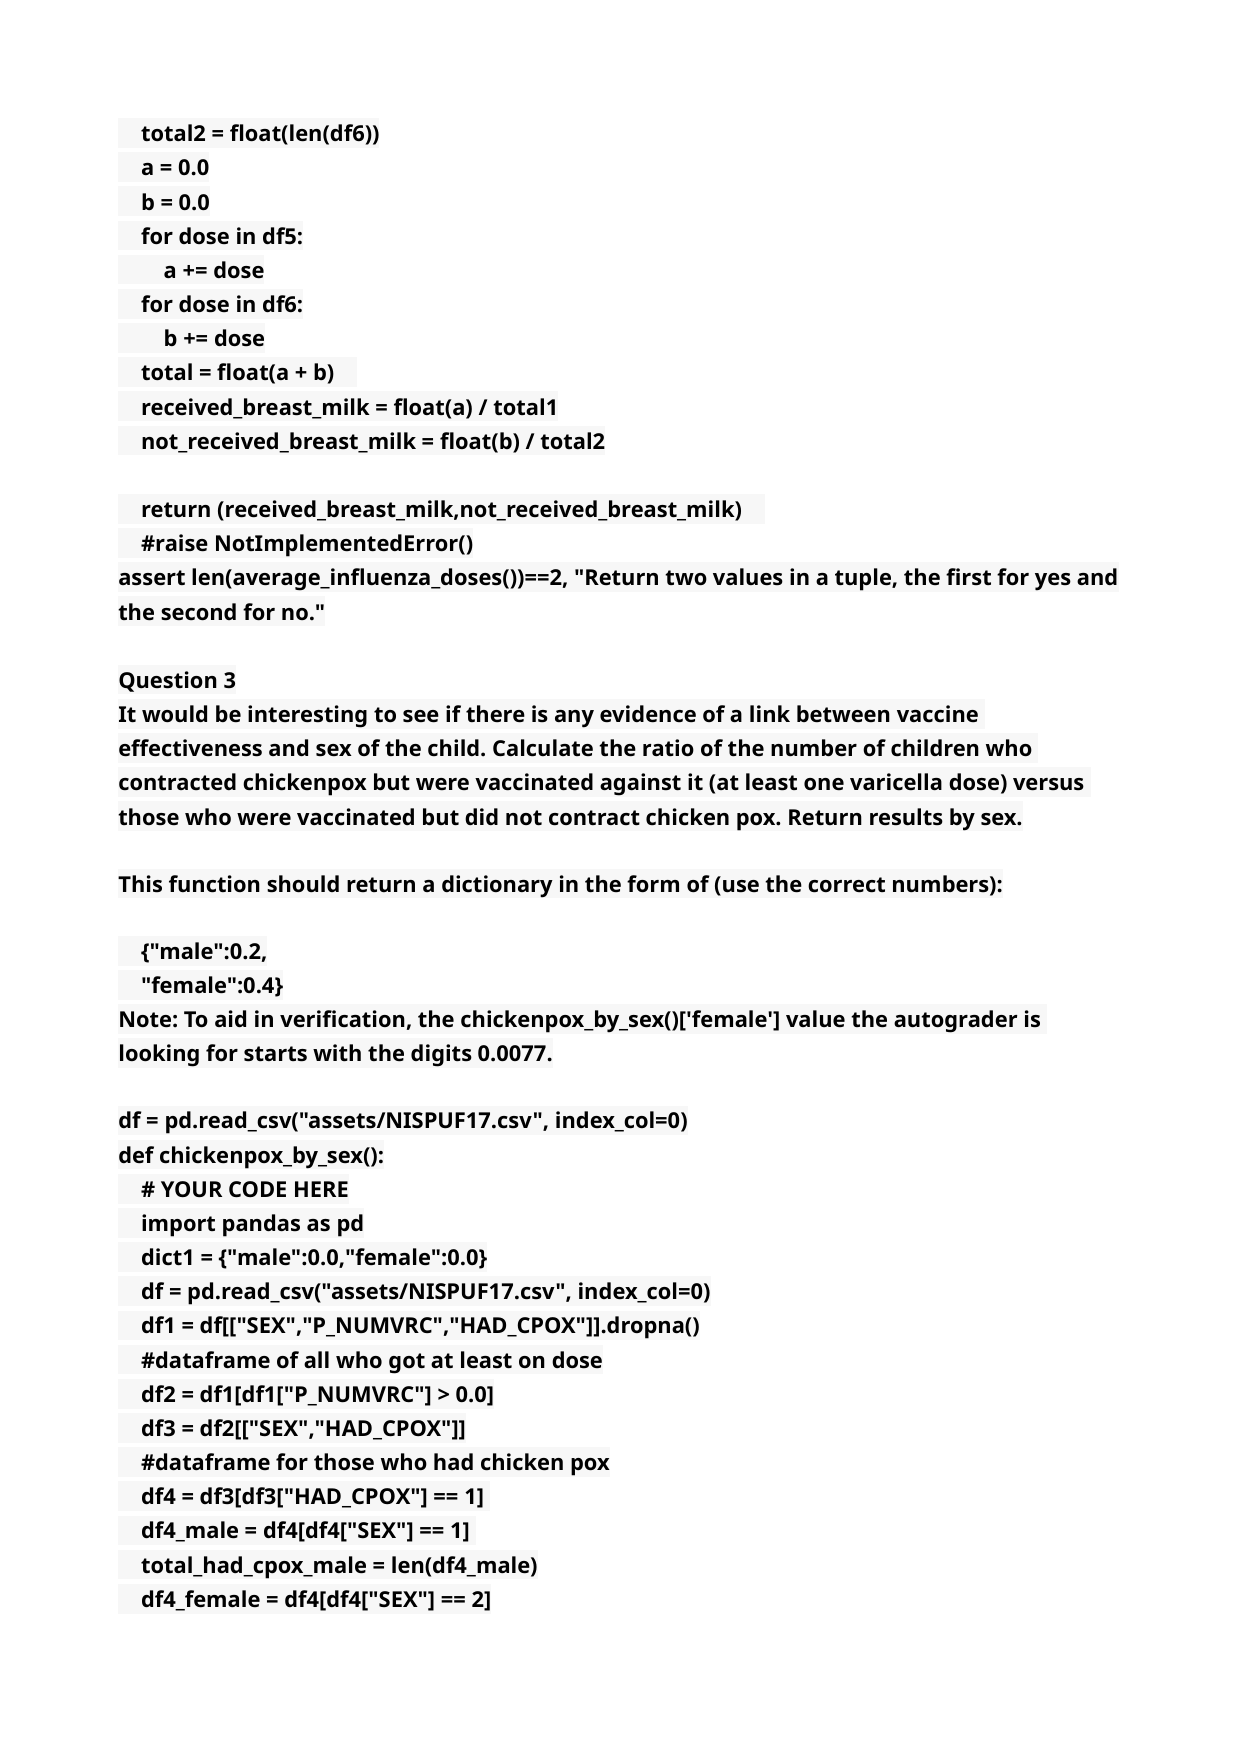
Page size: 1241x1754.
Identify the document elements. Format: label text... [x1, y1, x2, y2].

text # YOUR CODE HERE [118, 1174, 1122, 1204]
text not_received_breast_milk = float(b) / total2 [118, 426, 1122, 455]
text def chickenpox_by_sex(): [118, 1140, 1122, 1169]
text b += dose [118, 323, 1122, 353]
text for dose in df5: [118, 221, 1122, 250]
text total2 = float(len(df6)) [118, 118, 1122, 148]
text df = pd.read_csv("assets/NISPUF17.csv", index_col=0) [118, 1106, 1122, 1135]
text import pandas as pd [118, 1208, 1122, 1238]
text return (received_breast_milk,not_received_breast_milk) [118, 494, 1122, 524]
text df2 = df1[df1["P_NUMVRC"] > 0.0] [118, 1379, 1122, 1409]
text #raise NotImplementedError() [118, 528, 1122, 558]
text dict1 = {"male":0.0,"female":0.0} [118, 1242, 1122, 1272]
text df3 = df2[["SEX","HAD_CPOX"]] [118, 1413, 1122, 1443]
text df4_male = df4[df4["SEX"] == 1] [118, 1516, 1122, 1545]
text Question 3 [118, 665, 1122, 694]
text ​ [118, 460, 1122, 489]
text df4 = df3[df3["HAD_CPOX"] == 1] [118, 1481, 1122, 1511]
text total_had_cpox_male = len(df4_male) [118, 1550, 1122, 1579]
text ​ [118, 631, 1122, 660]
text df4_female = df4[df4["SEX"] == 2] [118, 1584, 1122, 1614]
text Note: To aid in verification, the chickenpox_by_sex()['female'] value the autograder is looking for starts with the digits 0.0077. [118, 1004, 1122, 1068]
text a += dose [118, 255, 1122, 284]
text received_breast_milk = float(a) / total1 [118, 391, 1122, 421]
text "female":0.4} [118, 970, 1122, 1000]
text total = float(a + b) [118, 357, 1122, 387]
text #dataframe for those who had chicken pox [118, 1447, 1122, 1477]
text a = 0.0 [118, 152, 1122, 182]
text b = 0.0 [118, 186, 1122, 216]
text df1 = df[["SEX","P_NUMVRC","HAD_CPOX"]].dropna() [118, 1311, 1122, 1340]
text assert len(average_influenza_doses())==2, "Return two values in a tuple, the first for yes and the second for no." [118, 562, 1122, 626]
text df = pd.read_csv("assets/NISPUF17.csv", index_col=0) [118, 1276, 1122, 1306]
text It would be interesting to see if there is any evidence of a link between vaccine effectiveness and sex of the child. Calculate the ratio of the number of children who contracted chickenpox but were vaccinated against it (at least one varicella dose) versus those who were vaccinated but did not contract chicken pox. Return results by sex. [118, 699, 1122, 831]
text for dose in df6: [118, 289, 1122, 319]
text {"male":0.2, [118, 936, 1122, 966]
text This function should return a dictionary in the form of (use the correct numbers): [118, 869, 1122, 898]
text #dataframe of all who got at least on dose [118, 1345, 1122, 1374]
